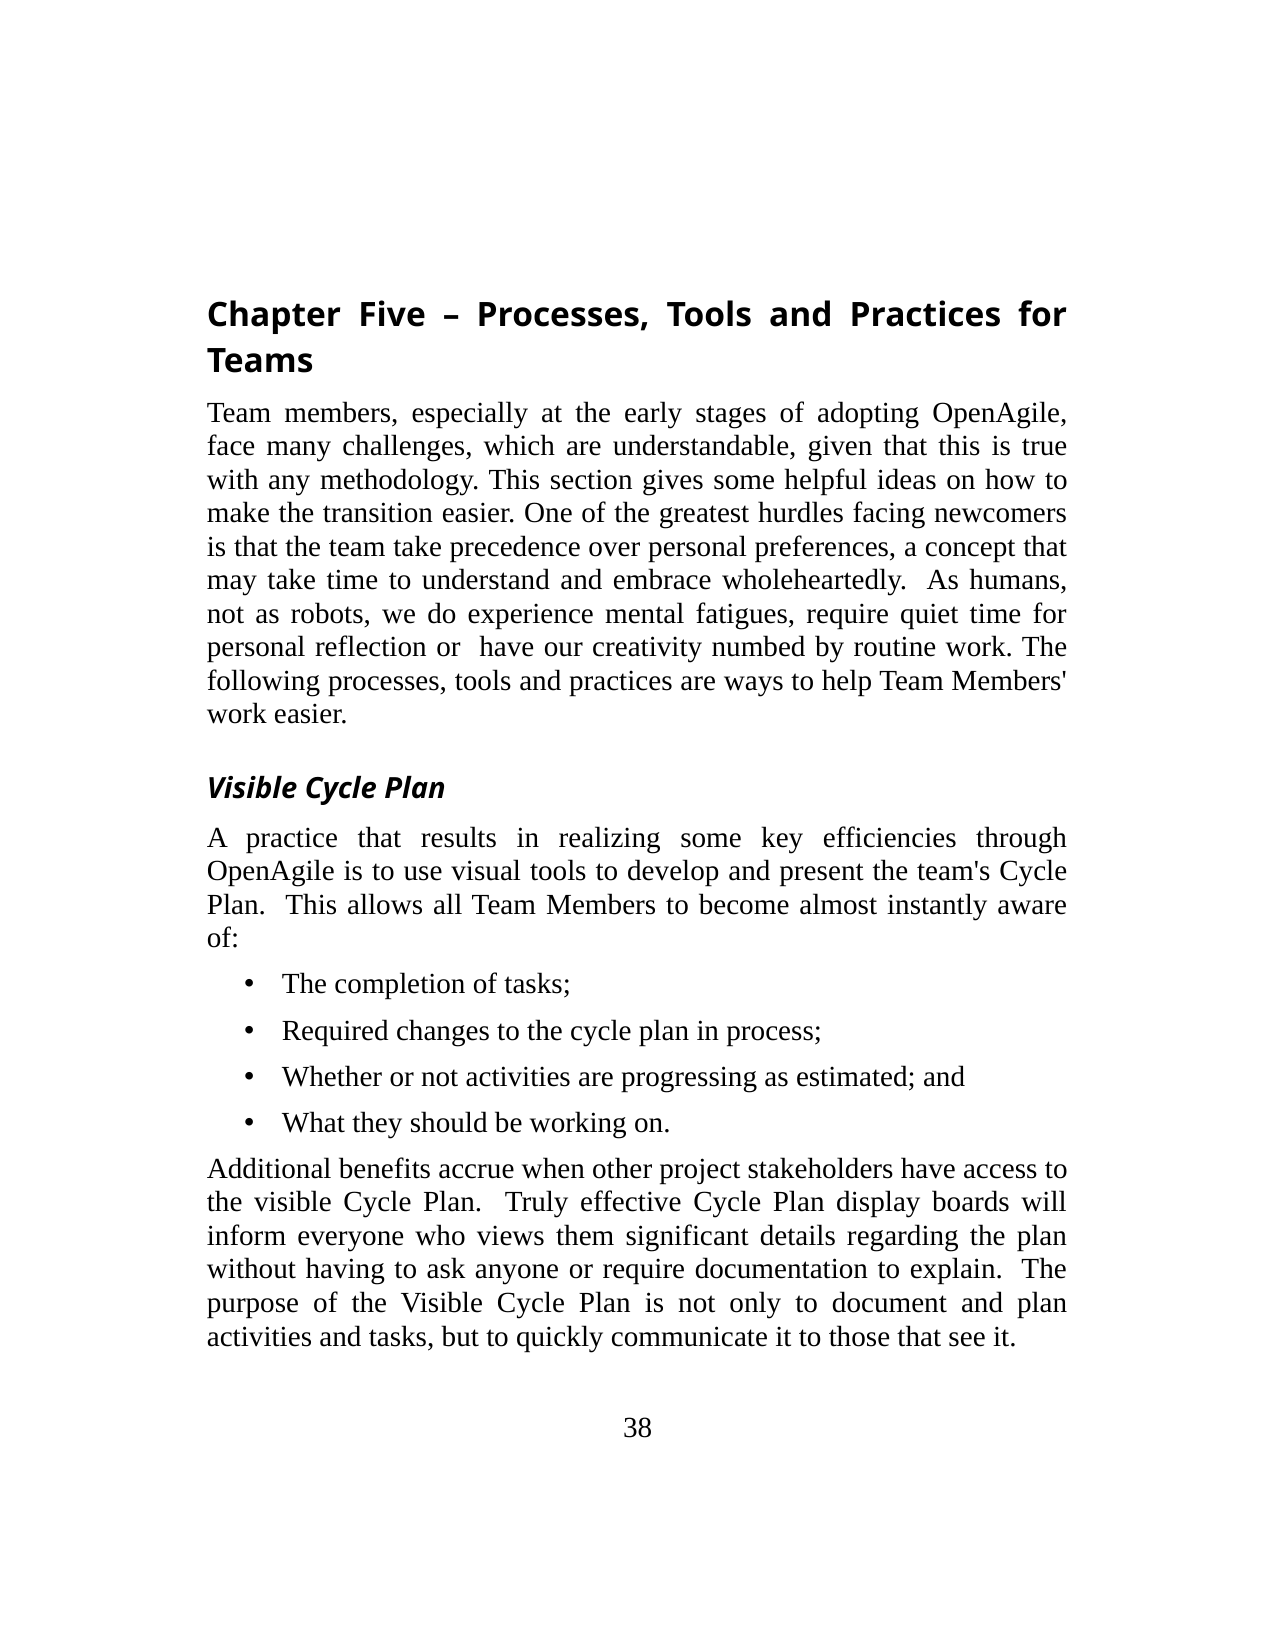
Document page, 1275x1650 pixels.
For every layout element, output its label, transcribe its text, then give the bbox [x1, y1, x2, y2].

text Team members, especially at the early stages of adopting OpenAgile, face many challenges, which are understandable, given that this is true with any methodology. This section gives some helpful ideas on how to make the transition easier. One of the greatest hurdles facing newcomers is that the team take precedence over personal preferences, a concept that may take time to understand and embrace wholeheartedly. As humans, not as robots, we do experience mental fatigues, require quiet time for personal reflection or have our creativity numbed by routine work. The following processes, tools and practices are ways to help Team Members' work easier. [207, 395, 1068, 730]
subtitle Visible Cycle Plan [207, 768, 1068, 807]
text A practice that results in realizing some key efficiencies through OpenAgile is to use visual tools to develop and present the team's Cycle Plan. This allows all Team Members to become almost instantly aware of: [207, 820, 1068, 954]
list Whether or not activities are progressing as estimated; and [244, 1059, 1068, 1092]
list What they should be working on. [244, 1105, 1068, 1138]
list The completion of tasks; [244, 966, 1068, 1000]
subtitle Chapter Five – Processes, Tools and Practices for Teams [207, 291, 1068, 382]
text Additional benefits accrue when other project stakeholders have access to the visible Cycle Plan. Truly effective Cycle Plan display boards will inform everyone who views them significant details regarding the plan without having to ask anyone or require documentation to explain. The purpose of the Visible Cycle Plan is not only to document and plan activities and tasks, but to quickly communicate it to those that see it. [207, 1151, 1068, 1352]
list Required changes to the cycle plan in process; [244, 1013, 1068, 1046]
